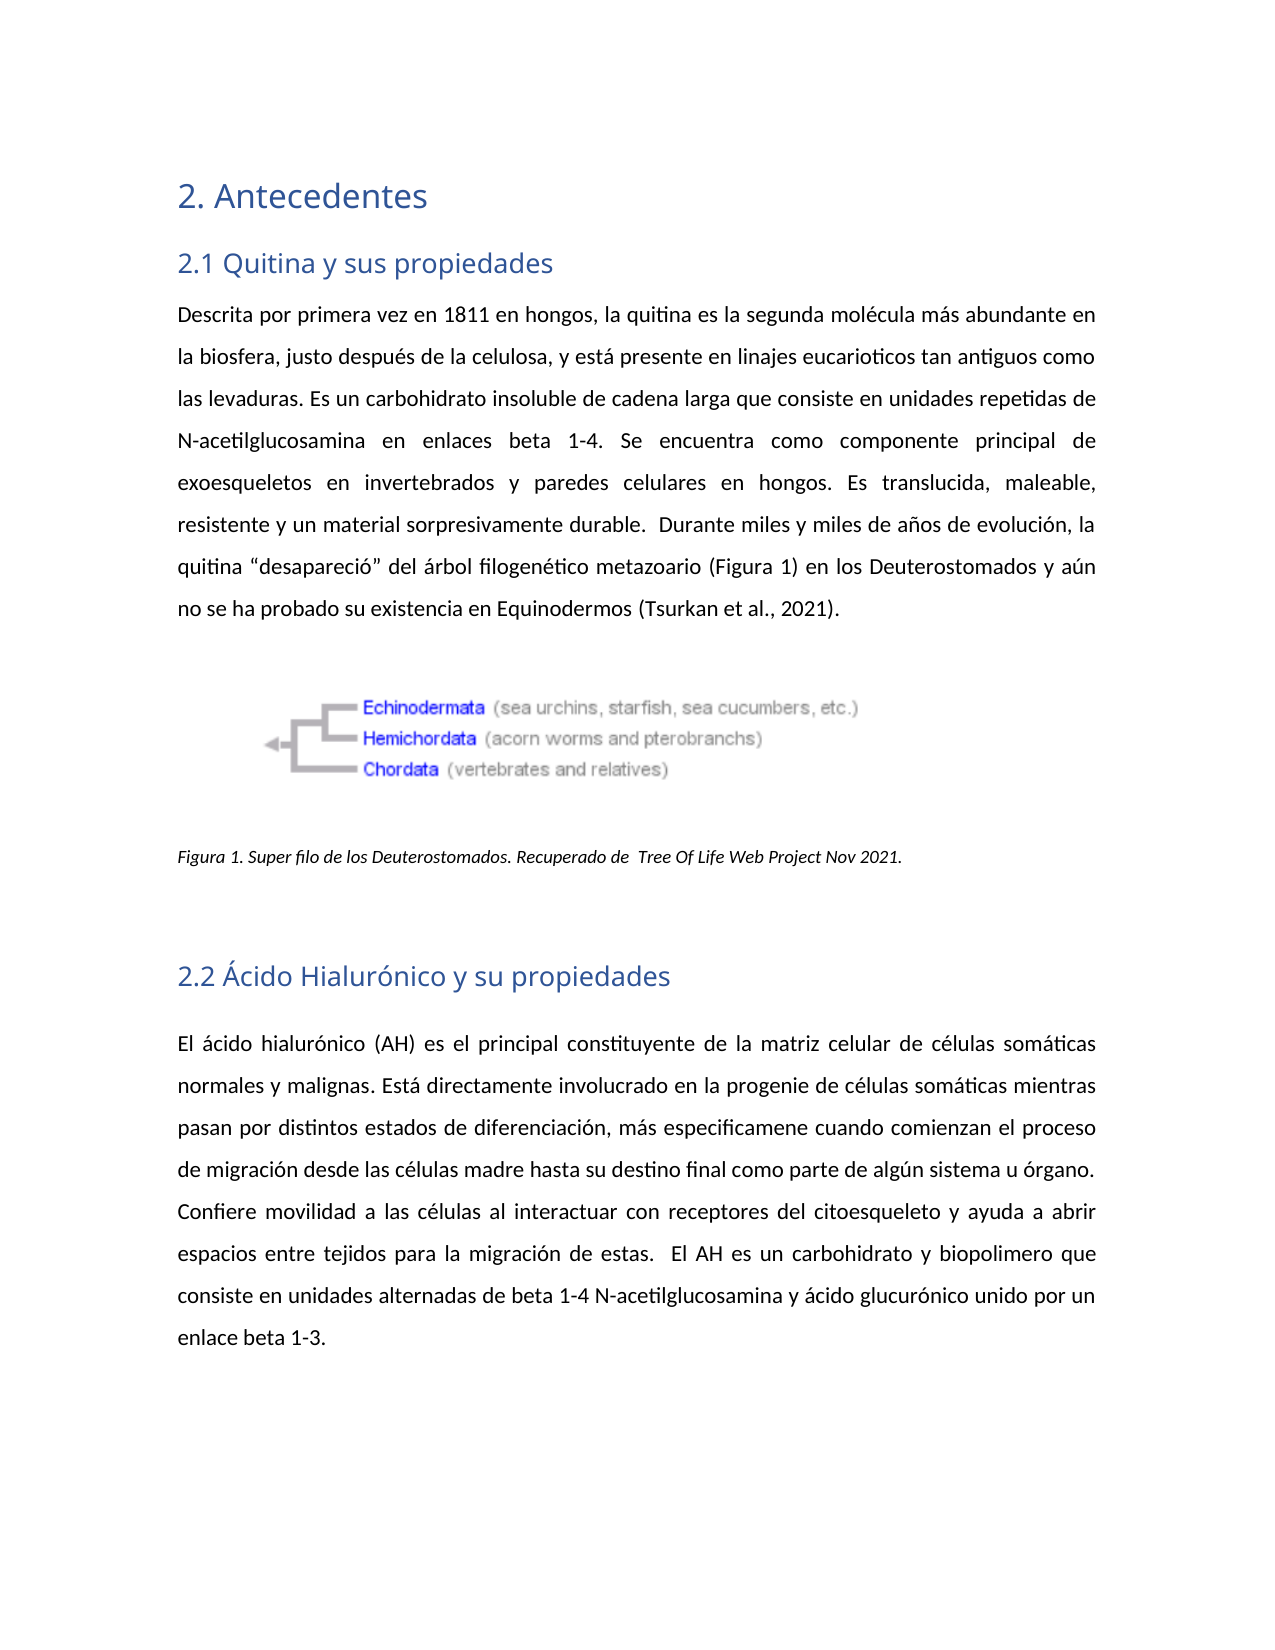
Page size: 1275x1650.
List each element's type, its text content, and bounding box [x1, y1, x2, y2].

subtitle 2. Antecedentes [177, 173, 1098, 218]
text El ácido hialurónico (AH) es el principal constituyente de la matriz celular de células somáticas normales y malignas⁠. Está directamente involucrado en la progenie de células somáticas mientras pasan por distintos estados de diferenciación, más especificamene cuando comienzan el proceso de migración desde las células madre hasta su destino final como parte de algún sistema u órgano. Confiere movilidad a las células al interactuar con receptores del citoesqueleto y ayuda a abrir espacios entre tejidos para la migración de estas. El AH es un carbohidrato y biopolimero que consiste en unidades alternadas de beta 1-4 N-acetilglucosamina y ácido glucurónico unido por un enlace beta 1-3. [177, 1029, 1098, 1351]
picture [248, 657, 875, 804]
text 2.2 Ácido Hialurónico y su propiedades [177, 957, 1098, 994]
subtitle 2.1 Quitina y sus propiedades [177, 245, 1098, 282]
text Descrita por primera vez en 1811 en hongos, la quitina es la segunda molécula más abundante en la biosfera, justo después de la celulosa, y está presente en linajes eucarioticos tan antiguos como las levaduras. Es un carbohidrato insoluble de cadena larga que consiste en unidades repetidas de N-acetilglucosamina en enlaces beta 1-4. Se encuentra como componente principal de exoesqueletos en invertebrados y paredes celulares en hongos. Es translucida, maleable, resistente y un material sorpresivamente durable. Durante miles y miles de años de evolución, la quitina “desapareció” del árbol filogenético metazoario (Figura 1) en los Deuterostomados y aún no se ha probado su existencia en Equinodermos (Tsurkan et al., 2021)⁠. [177, 300, 1098, 622]
text Figura 1. Super filo de los Deuterostomados. Recuperado de Tree Of Life Web Project Nov 2021. [177, 653, 1098, 868]
